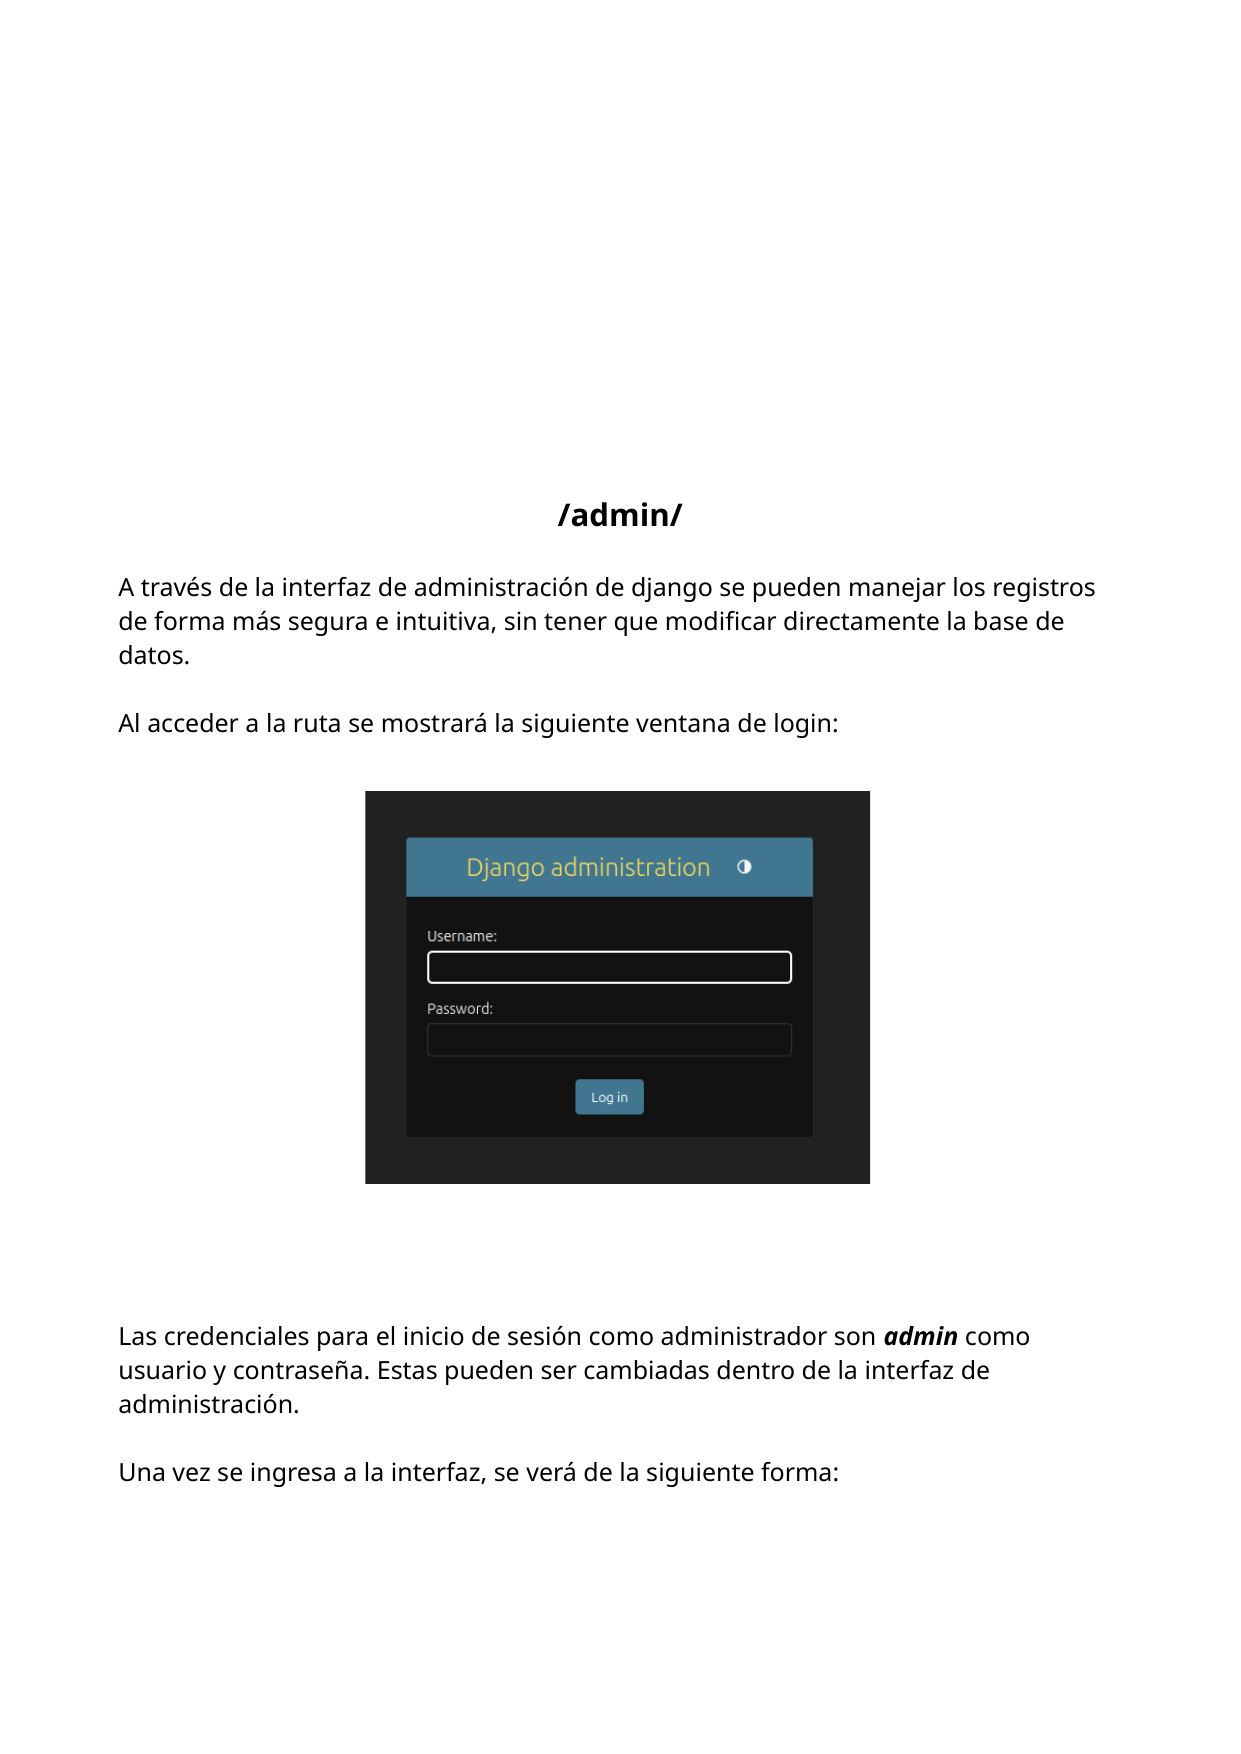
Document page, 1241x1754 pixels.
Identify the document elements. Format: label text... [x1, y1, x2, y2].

text Las credenciales para el inicio de sesión como administrador son admin como usuario y contraseña. Estas pueden ser cambiadas dentro de la interfaz de administración. [118, 1319, 1122, 1421]
text /admin/ [118, 493, 1122, 535]
text A través de la interfaz de administración de django se pueden manejar los registros de forma más segura e intuitiva, sin tener que modificar directamente la base de datos. [118, 569, 1122, 706]
picture [365, 791, 871, 1184]
text Al acceder a la ruta se mostrará la siguiente ventana de login: [118, 706, 1122, 740]
text Una vez se ingresa a la interfaz, se verá de la siguiente forma: [118, 1455, 1122, 1489]
